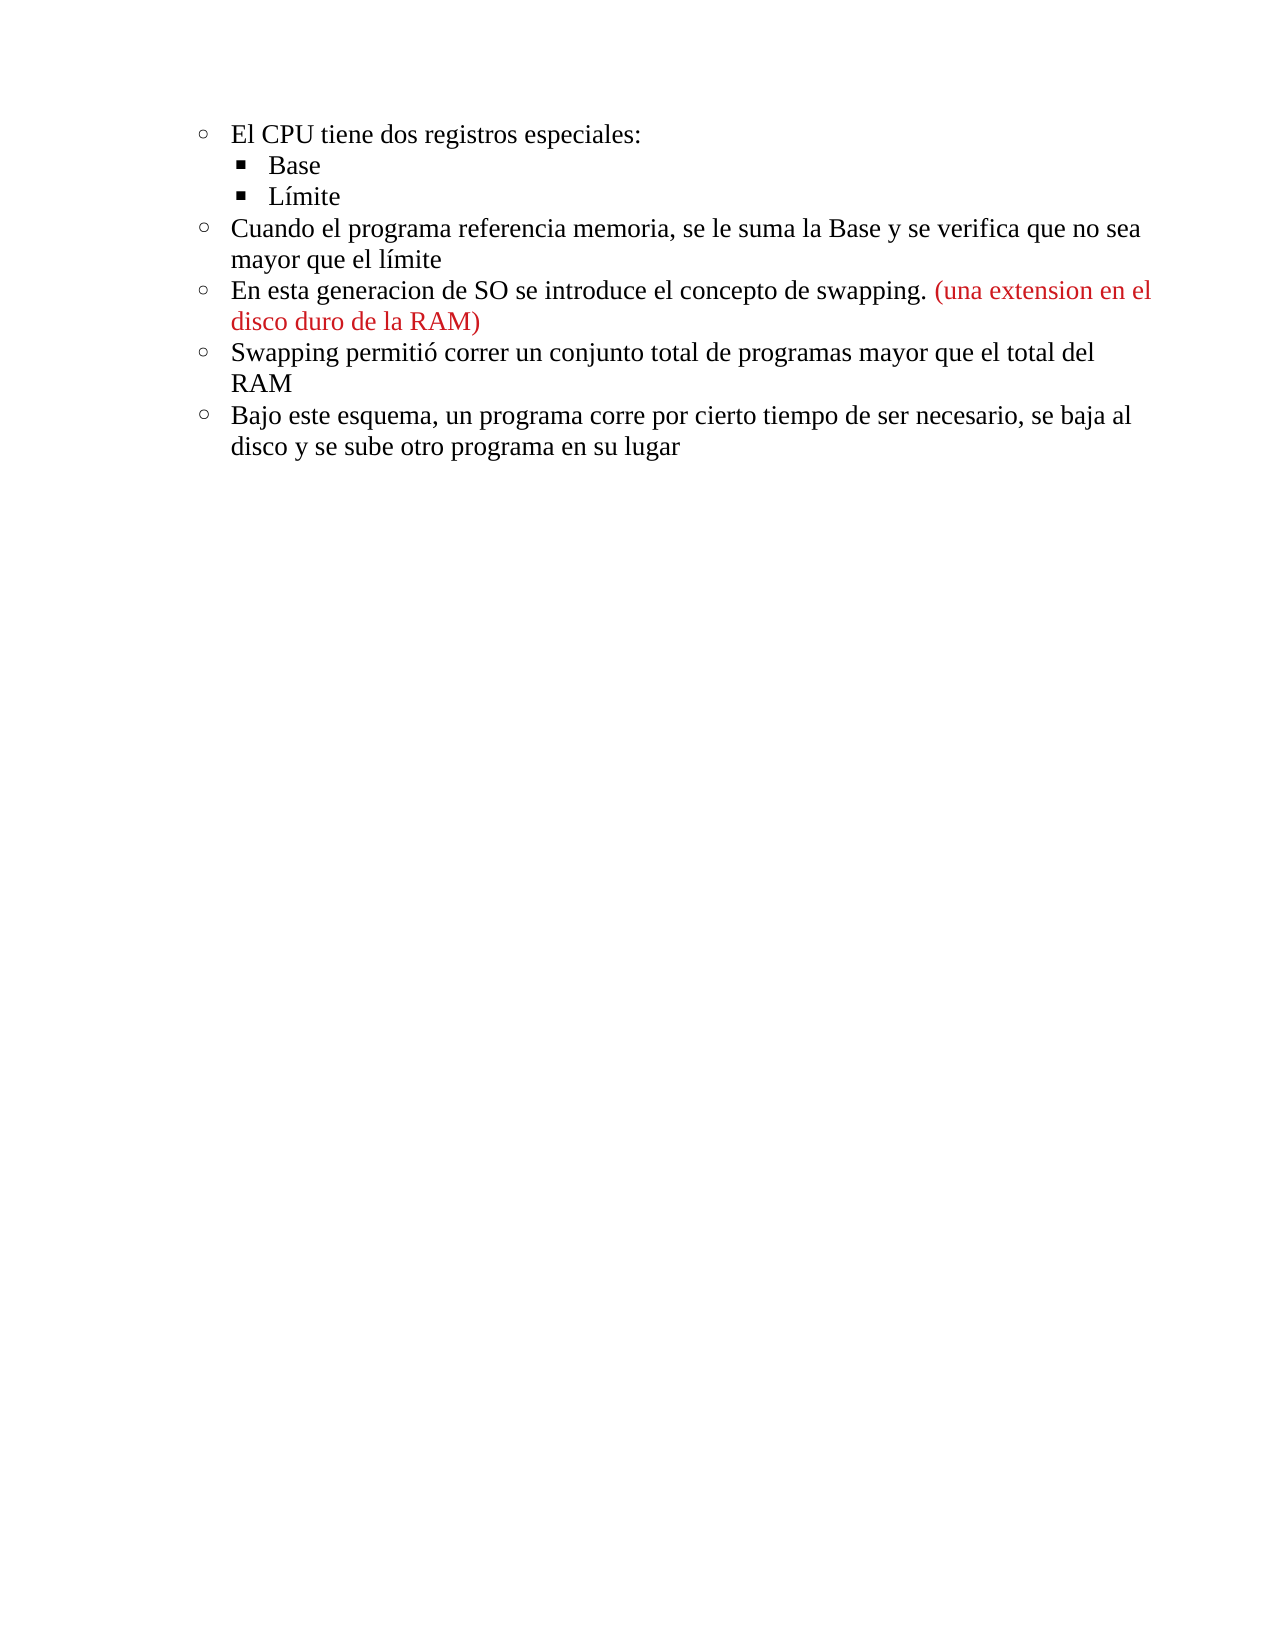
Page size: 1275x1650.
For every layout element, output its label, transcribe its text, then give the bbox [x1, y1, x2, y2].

list En esta generacion de SO se introduce el concepto de swapping. (una extension en el disco duro de la RAM) [193, 274, 1157, 336]
list Límite [231, 181, 1157, 212]
list Swapping permitió correr un conjunto total de programas mayor que el total del RAM [193, 336, 1157, 399]
list El CPU tiene dos registros especiales: [193, 118, 1157, 149]
list Base [231, 149, 1157, 181]
list Bajo este esquema, un programa corre por cierto tiempo de ser necesario, se baja al disco y se sube otro programa en su lugar [193, 399, 1157, 461]
list Cuando el programa referencia memoria, se le suma la Base y se verifica que no sea mayor que el límite [193, 212, 1157, 274]
